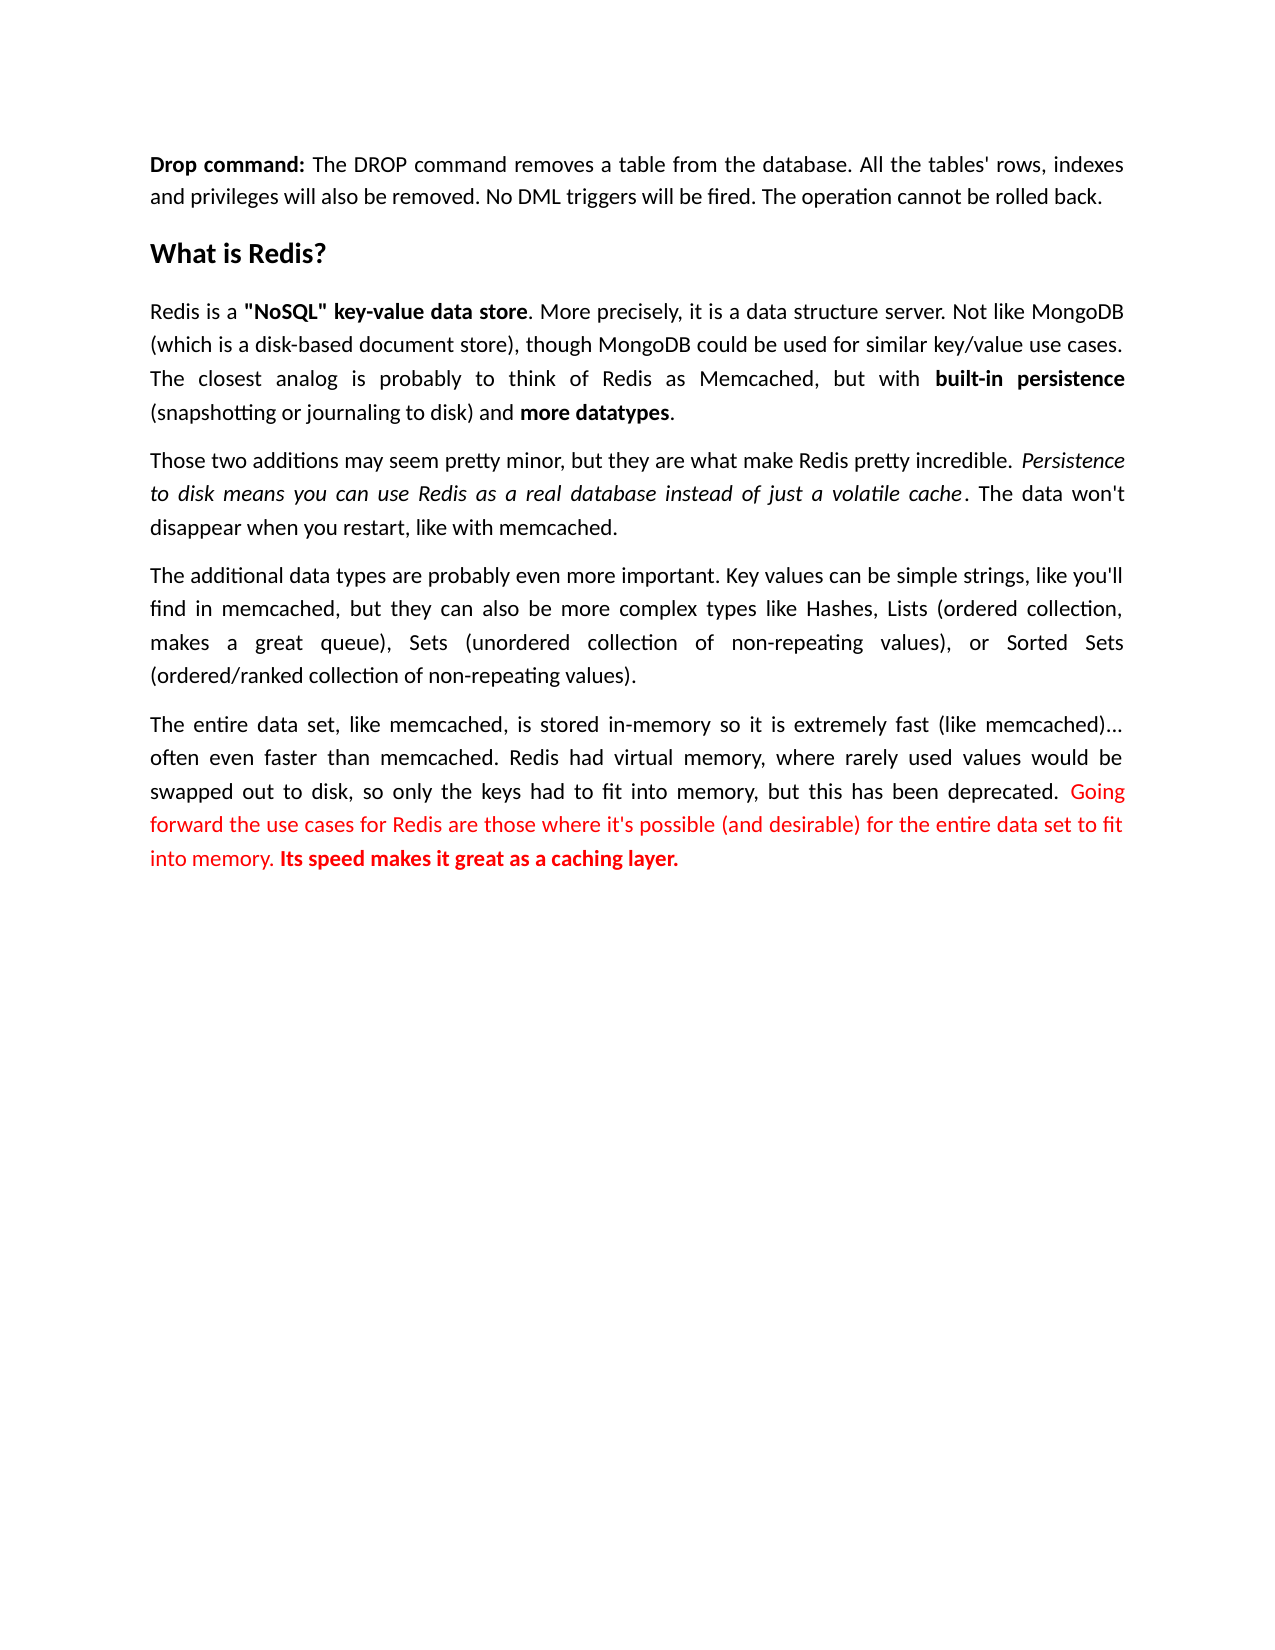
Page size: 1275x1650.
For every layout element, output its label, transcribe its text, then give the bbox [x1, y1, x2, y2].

text The additional data types are probably even more important. Key values can be simple strings, like you'll find in memcached, but they can also be more complex types like Hashes, Lists (ordered collection, makes a great queue), Sets (unordered collection of non-repeating values), or Sorted Sets (ordered/ranked collection of non-repeating values). [150, 561, 1125, 689]
text The entire data set, like memcached, is stored in-memory so it is extremely fast (like memcached)... often even faster than memcached. Redis had virtual memory, where rarely used values would be swapped out to disk, so only the keys had to fit into memory, but this has been deprecated. Going forward the use cases for Redis are those where it's possible (and desirable) for the entire data set to fit into memory. Its speed makes it great as a caching layer. [150, 710, 1125, 872]
text Redis is a "NoSQL" key-value data store. More precisely, it is a data structure server. Not like MongoDB (which is a disk-based document store), though MongoDB could be used for similar key/value use cases. The closest analog is probably to think of Redis as Memcached, but with built-in persistence (snapshotting or journaling to disk) and more datatypes. [150, 297, 1125, 426]
text Those two additions may seem pretty minor, but they are what make Redis pretty incredible. Persistence to disk means you can use Redis as a real database instead of just a volatile cache. The data won't disappear when you restart, like with memcached. [150, 446, 1125, 541]
text Drop command: The DROP command removes a table from the database. All the tables' rows, indexes and privileges will also be removed. No DML triggers will be fired. The operation cannot be rolled back. [150, 150, 1125, 210]
text What is Redis? [150, 235, 1125, 271]
